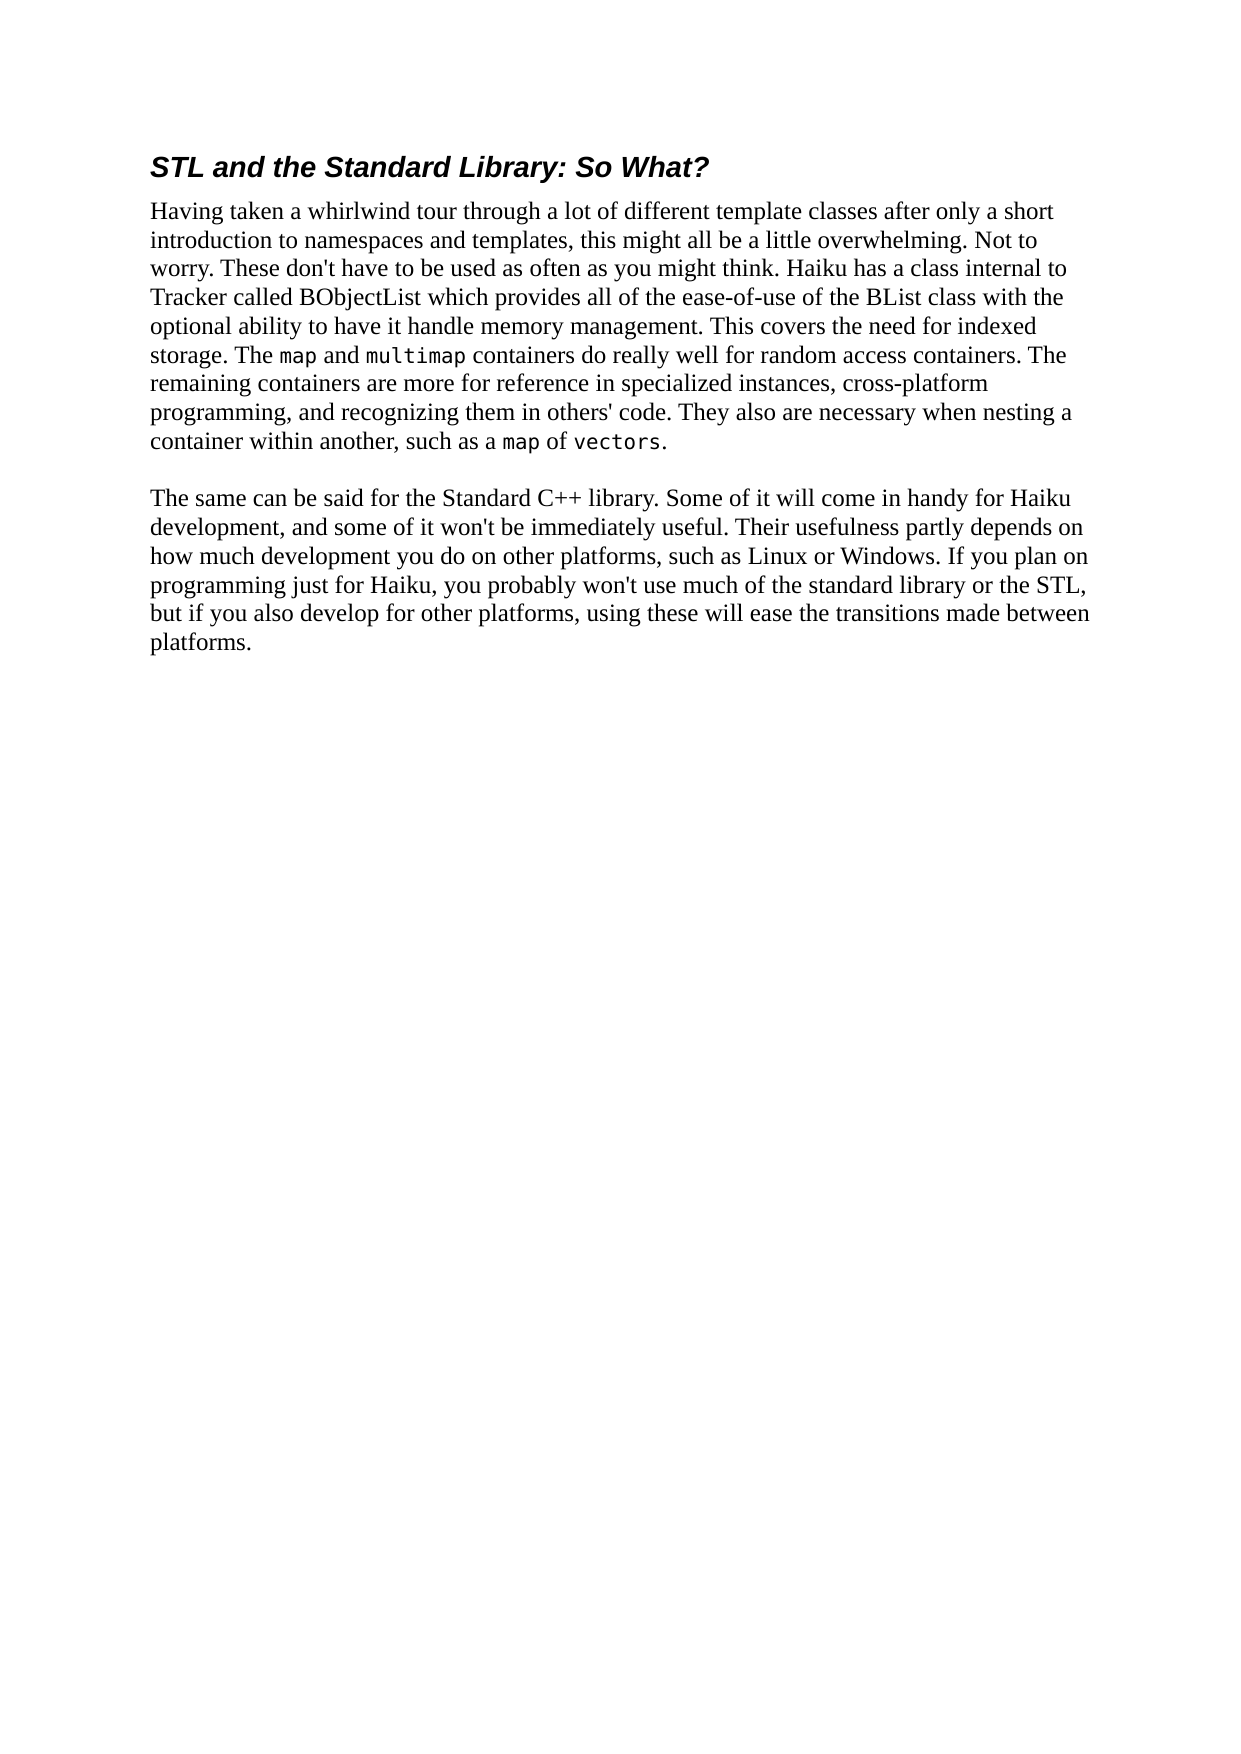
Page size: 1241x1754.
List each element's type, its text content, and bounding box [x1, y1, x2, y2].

subtitle STL and the Standard Library: So What? [150, 150, 1090, 183]
text Having taken a whirlwind tour through a lot of different template classes after only a short introduction to namespaces and templates, this might all be a little overwhelming. Not to worry. These don't have to be used as often as you might think. Haiku has a class internal to Tracker called BObjectList which provides all of the ease-of-use of the BList class with the optional ability to have it handle memory management. This covers the need for indexed storage. The map and multimap containers do really well for random access containers. The remaining containers are more for reference in specialized instances, cross-platform programming, and recognizing them in others' code. They also are necessary when nesting a container within another, such as a map of vectors. [150, 196, 1090, 455]
text The same can be said for the Standard C++ library. Some of it will come in handy for Haiku development, and some of it won't be immediately useful. Their usefulness partly depends on how much development you do on other platforms, such as Linux or Windows. If you plan on programming just for Haiku, you probably won't use much of the standard library or the STL, but if you also develop for other platforms, using these will ease the transitions made between platforms. [150, 483, 1090, 656]
